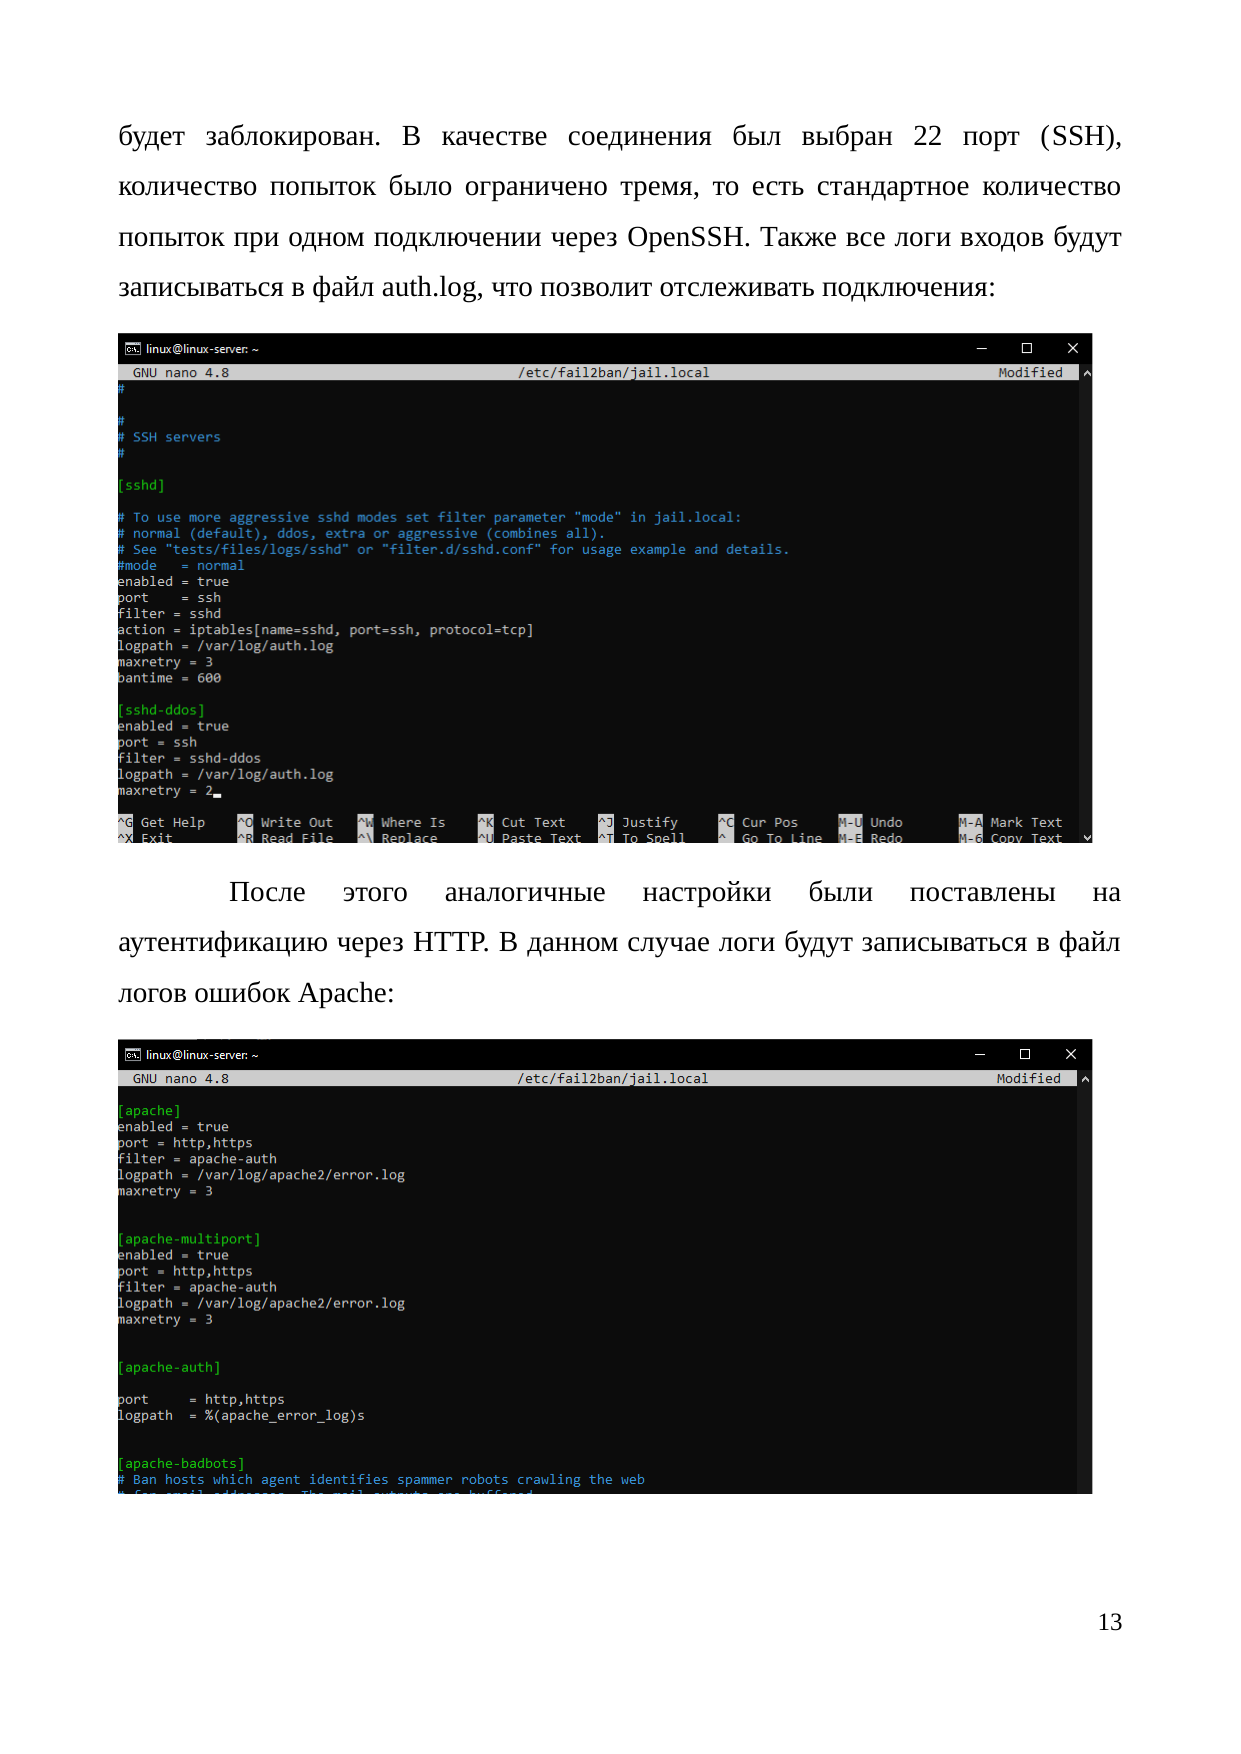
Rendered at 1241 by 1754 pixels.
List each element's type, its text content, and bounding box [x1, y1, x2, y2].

text После этого аналогичные настройки были поставлены на аутентификацию через HTTP. В данном случае логи будут записываться в файл логов ошибок Apache: [118, 874, 1122, 1008]
picture [118, 333, 1093, 843]
text будет заблокирован. В качестве соединения был выбран 22 порт (SSH), количество попыток было ограничено тремя, то есть стандартное количество попыток при одном подключении через OpenSSH. Также все логи входов будут записываться в файл auth.log, что позволит отслеживать подключения: [118, 118, 1122, 303]
picture [118, 1039, 1093, 1494]
